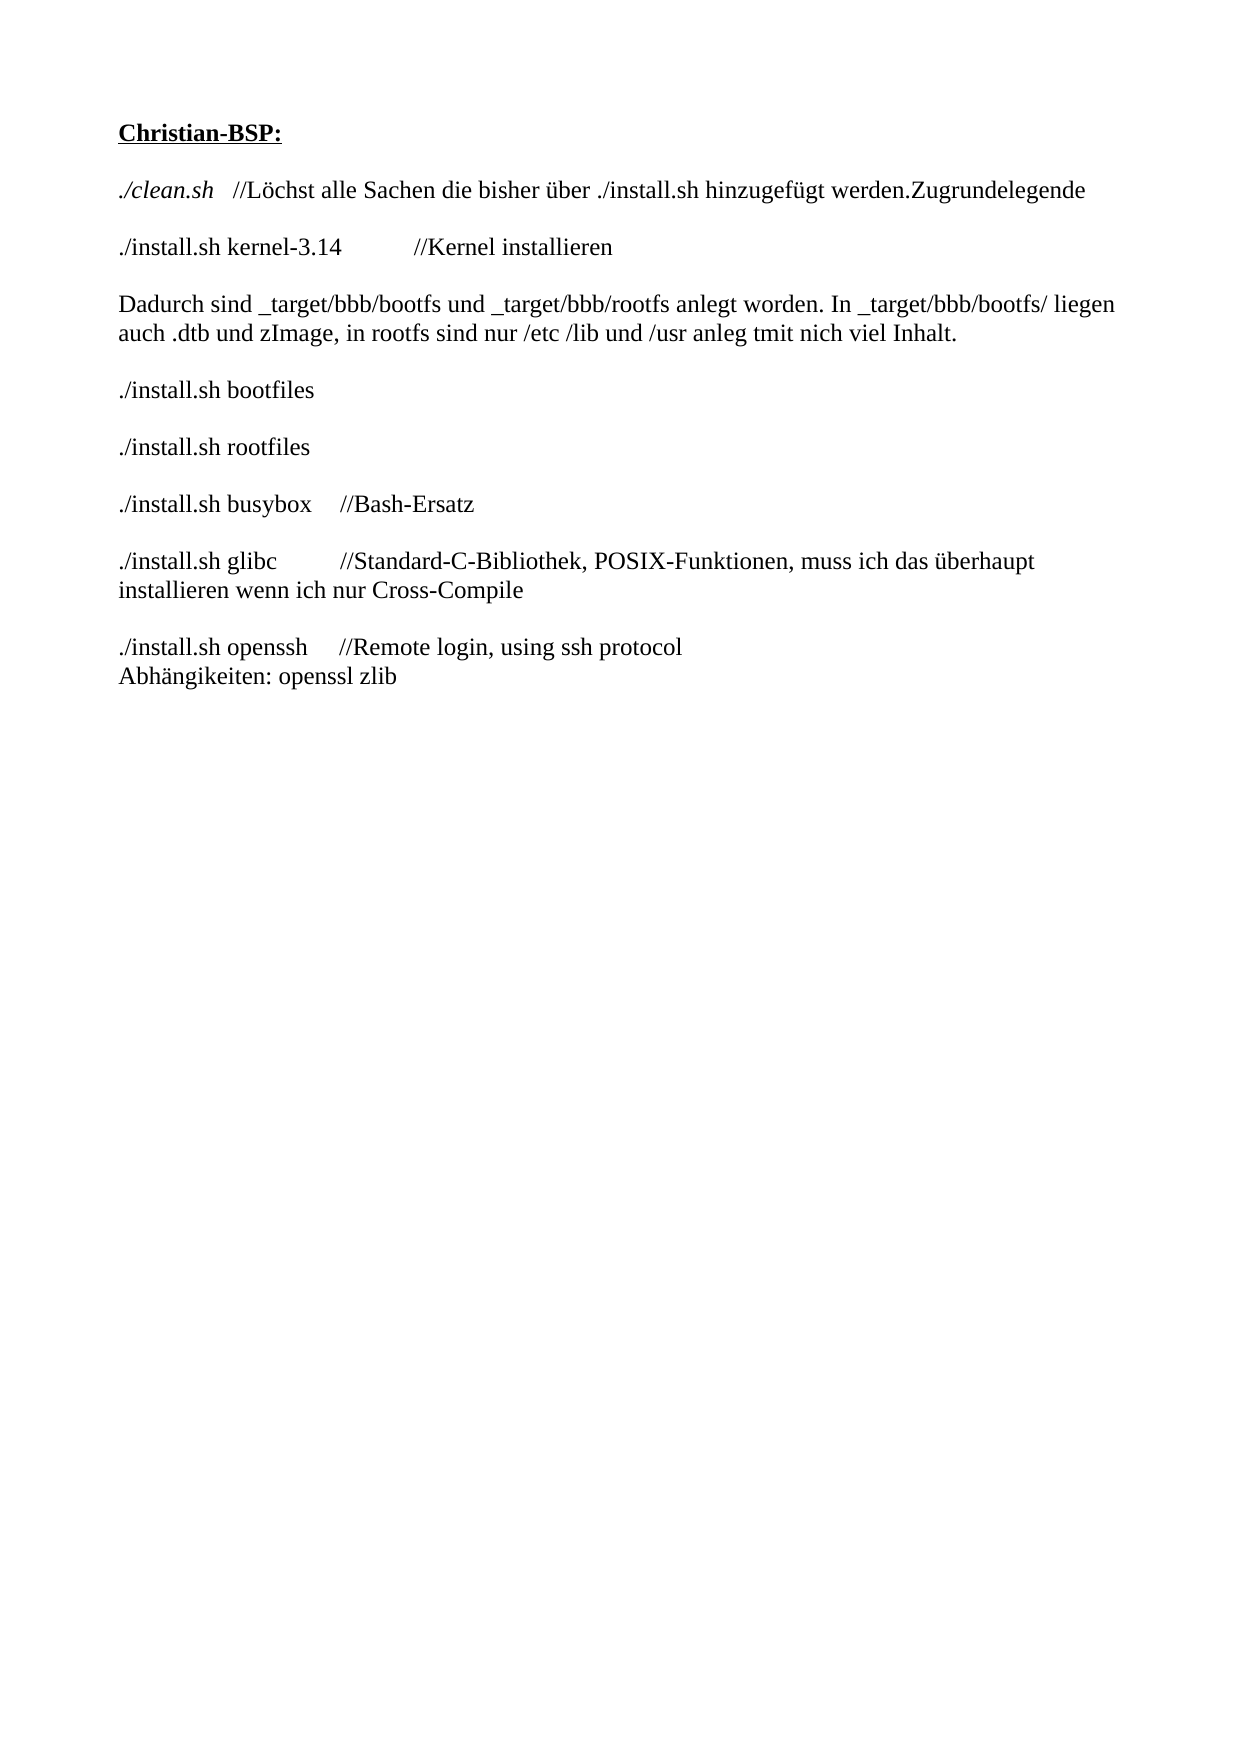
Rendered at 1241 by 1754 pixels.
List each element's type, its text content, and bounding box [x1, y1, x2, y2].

text ./install.sh bootfiles [118, 375, 1122, 404]
text Christian-BSP: [118, 118, 1122, 147]
text ./install.sh rootfiles [118, 432, 1122, 461]
text ./clean.sh //Löchst alle Sachen die bisher über ./install.sh hinzugefügt werden.Zugrundelegende [118, 175, 1122, 204]
text ./install.sh openssh //Remote login, using ssh protocol [118, 632, 1122, 661]
text ./install.sh kernel-3.14 //Kernel installieren [118, 232, 1122, 261]
text ./install.sh glibc //Standard-C-Bibliothek, POSIX-Funktionen, muss ich das überhaupt installieren wenn ich nur Cross-Compile [118, 546, 1122, 604]
text Dadurch sind _target/bbb/bootfs und _target/bbb/rootfs anlegt worden. In _target/bbb/bootfs/ liegen auch .dtb und zImage, in rootfs sind nur /etc /lib und /usr anleg tmit nich viel Inhalt. [118, 289, 1122, 347]
text ./install.sh busybox //Bash-Ersatz [118, 489, 1122, 518]
text Abhängikeiten: openssl zlib [118, 661, 1122, 690]
